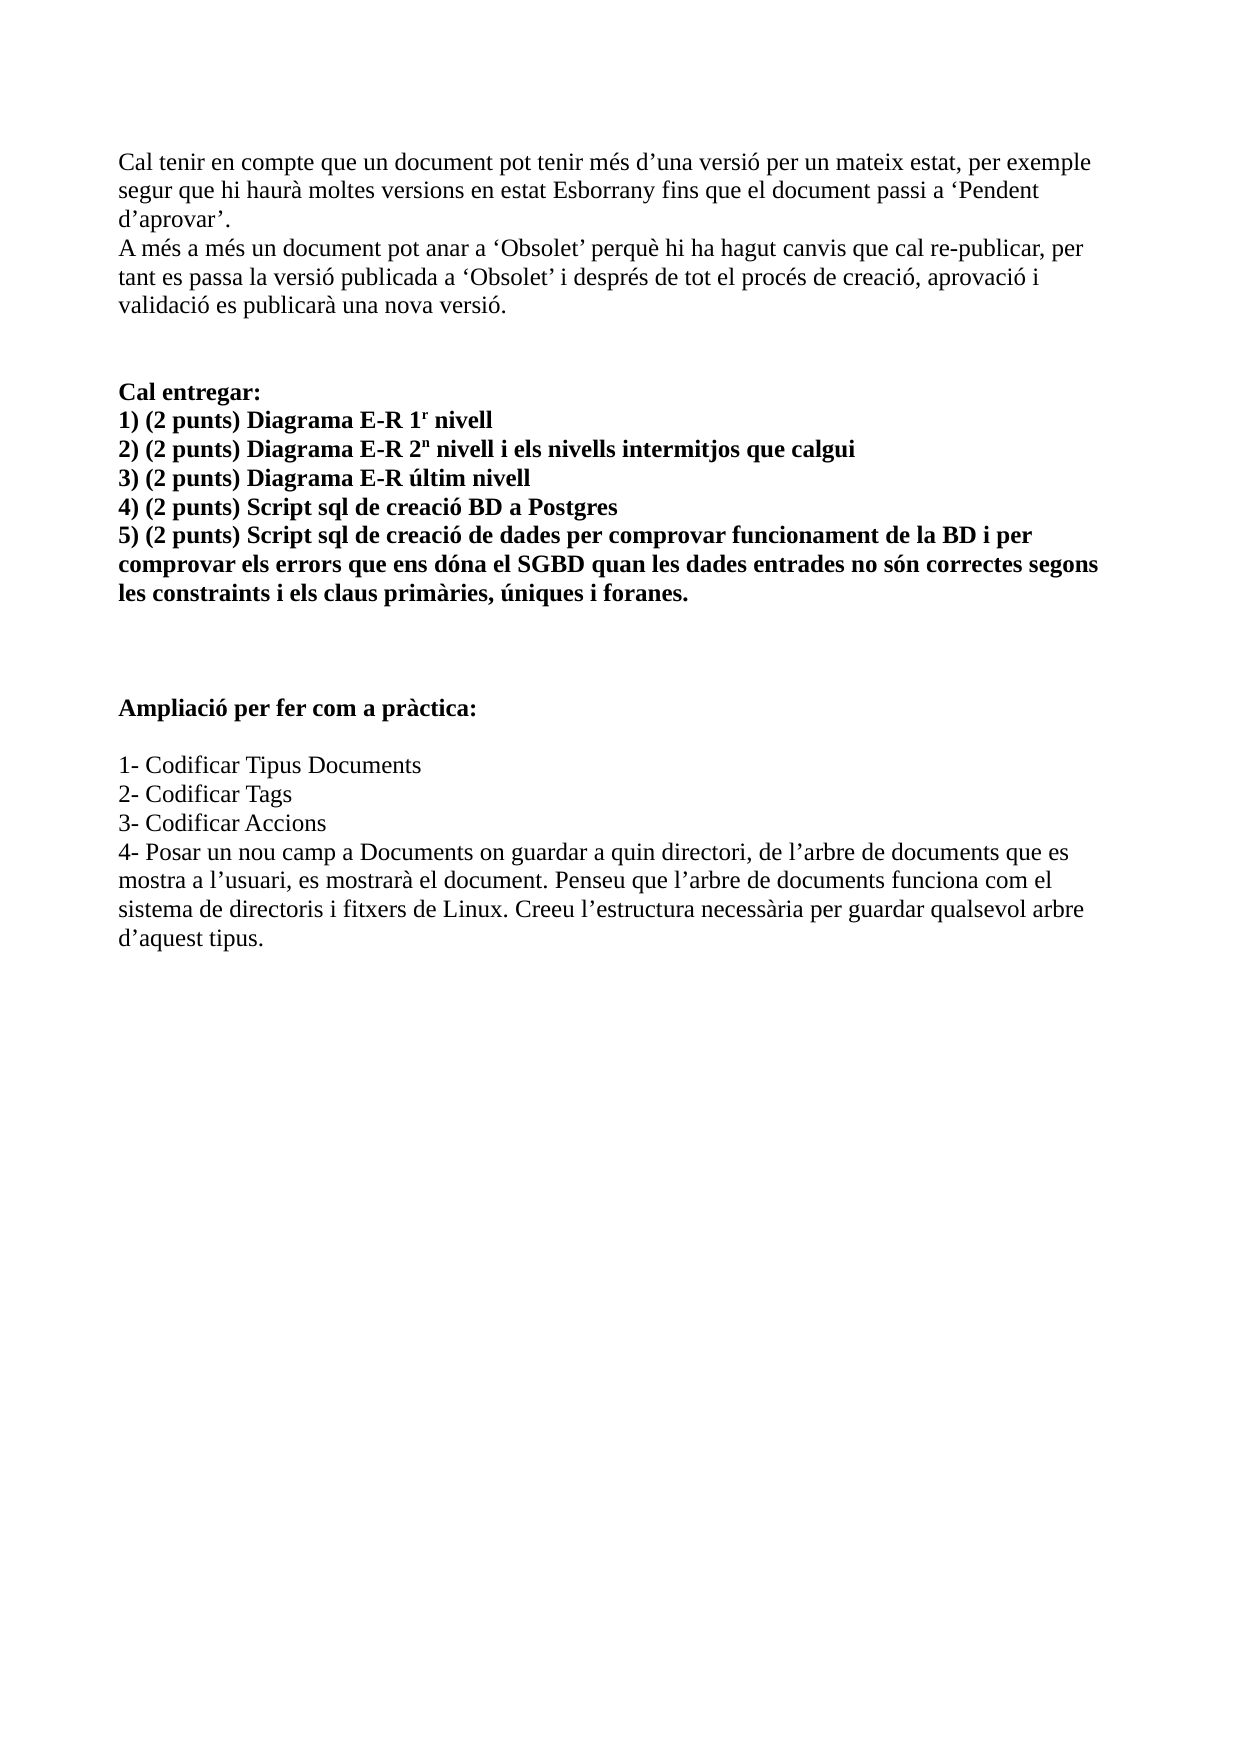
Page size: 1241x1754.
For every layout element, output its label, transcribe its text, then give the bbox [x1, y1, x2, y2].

subtitle 1) (2 punts) Diagrama E-R 1r nivell [118, 406, 1122, 434]
subtitle 3- Codificar Accions [118, 808, 1122, 837]
subtitle 4) (2 punts) Script sql de creació BD a Postgres [118, 492, 1122, 521]
subtitle 2- Codificar Tags [118, 779, 1122, 808]
subtitle Cal tenir en compte que un document pot tenir més d’una versió per un mateix estat, per exemple segur que hi haurà moltes versions en estat Esborrany fins que el document passi a ‘Pendent d’aprovar’. [118, 147, 1122, 233]
subtitle 5) (2 punts) Script sql de creació de dades per comprovar funcionament de la BD i per comprovar els errors que ens dóna el SGBD quan les dades entrades no són correctes segons les constraints i els claus primàries, úniques i foranes. [118, 521, 1122, 607]
subtitle 3) (2 punts) Diagrama E-R últim nivell [118, 463, 1122, 492]
subtitle 2) (2 punts) Diagrama E-R 2n nivell i els nivells intermitjos que calgui [118, 434, 1122, 463]
subtitle A més a més un document pot anar a ‘Obsolet’ perquè hi ha hagut canvis que cal re-publicar, per tant es passa la versió publicada a ‘Obsolet’ i després de tot el procés de creació, aprovació i validació es publicarà una nova versió. [118, 233, 1122, 319]
subtitle Cal entregar: [118, 377, 1122, 406]
subtitle Ampliació per fer com a pràctica: [118, 693, 1122, 722]
subtitle 1- Codificar Tipus Documents [118, 751, 1122, 779]
subtitle 4- Posar un nou camp a Documents on guardar a quin directori, de l’arbre de documents que es mostra a l’usuari, es mostrarà el document. Penseu que l’arbre de documents funciona com el sistema de directoris i fitxers de Linux. Creeu l’estructura necessària per guardar qualsevol arbre d’aquest tipus. [118, 837, 1122, 952]
